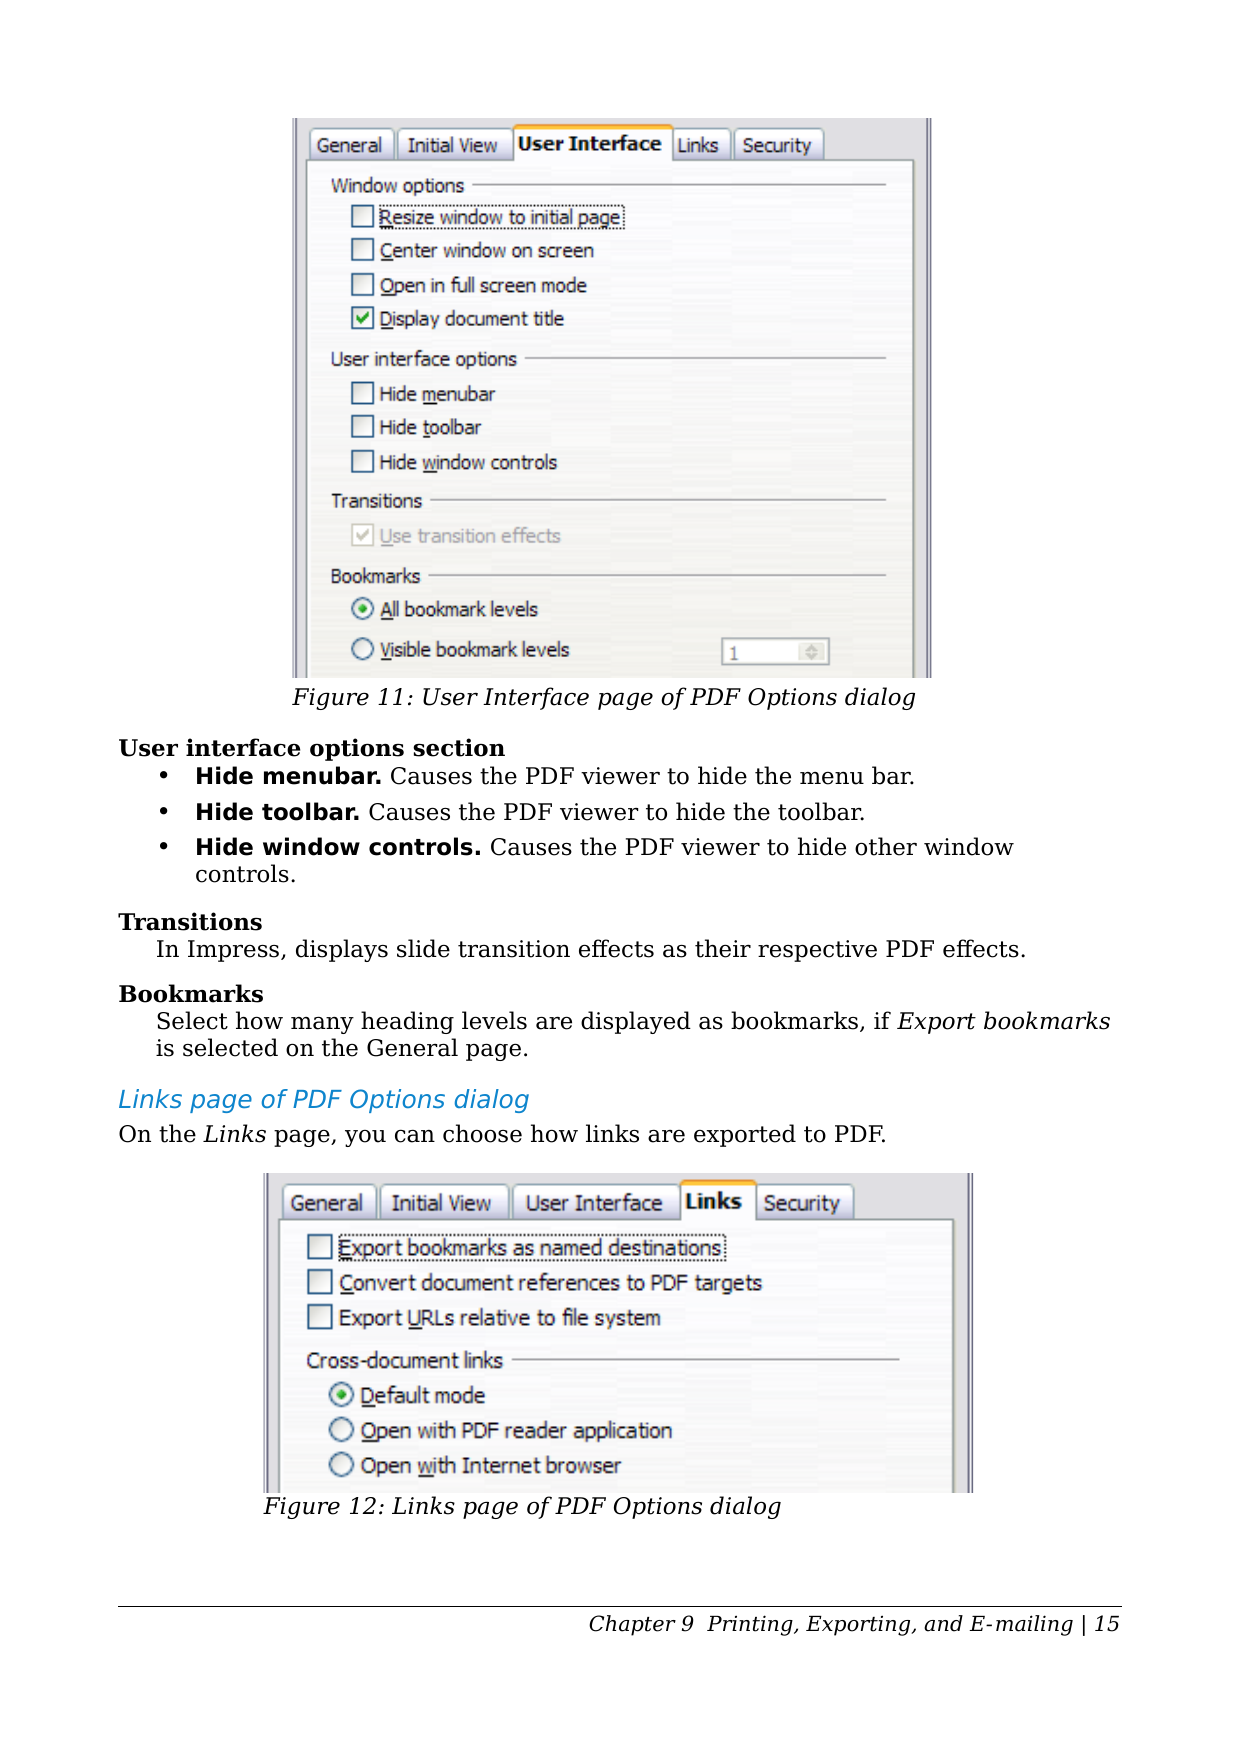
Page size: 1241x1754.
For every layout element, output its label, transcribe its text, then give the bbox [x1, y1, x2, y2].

picture [263, 1173, 974, 1493]
picture [292, 118, 932, 678]
list Hide menubar. Causes the PDF viewer to hide the menu bar. [156, 761, 1122, 791]
text User interface options section [118, 734, 1122, 761]
list Hide window controls. Causes the PDF viewer to hide other window controls. [156, 832, 1122, 888]
text In Impress, displays slide transition effects as their respective PDF effects. [156, 936, 1122, 963]
text Transitions [118, 909, 1122, 936]
text Select how many heading levels are displayed as bookmarks, if Export bookmarks is selected on the General page. [156, 1008, 1122, 1061]
text Figure 12: Links page of PDF Options dialog [263, 1173, 977, 1519]
text Bookmarks [118, 981, 1122, 1008]
text On the Links page, you can choose how links are exported to PDF. [118, 1121, 1122, 1148]
text Figure 11: User Interface page of PDF Options dialog [292, 684, 948, 711]
list Hide toolbar. Causes the PDF viewer to hide the toolbar. [156, 797, 1122, 826]
subtitle Links page of PDF Options dialog [118, 1086, 1122, 1115]
